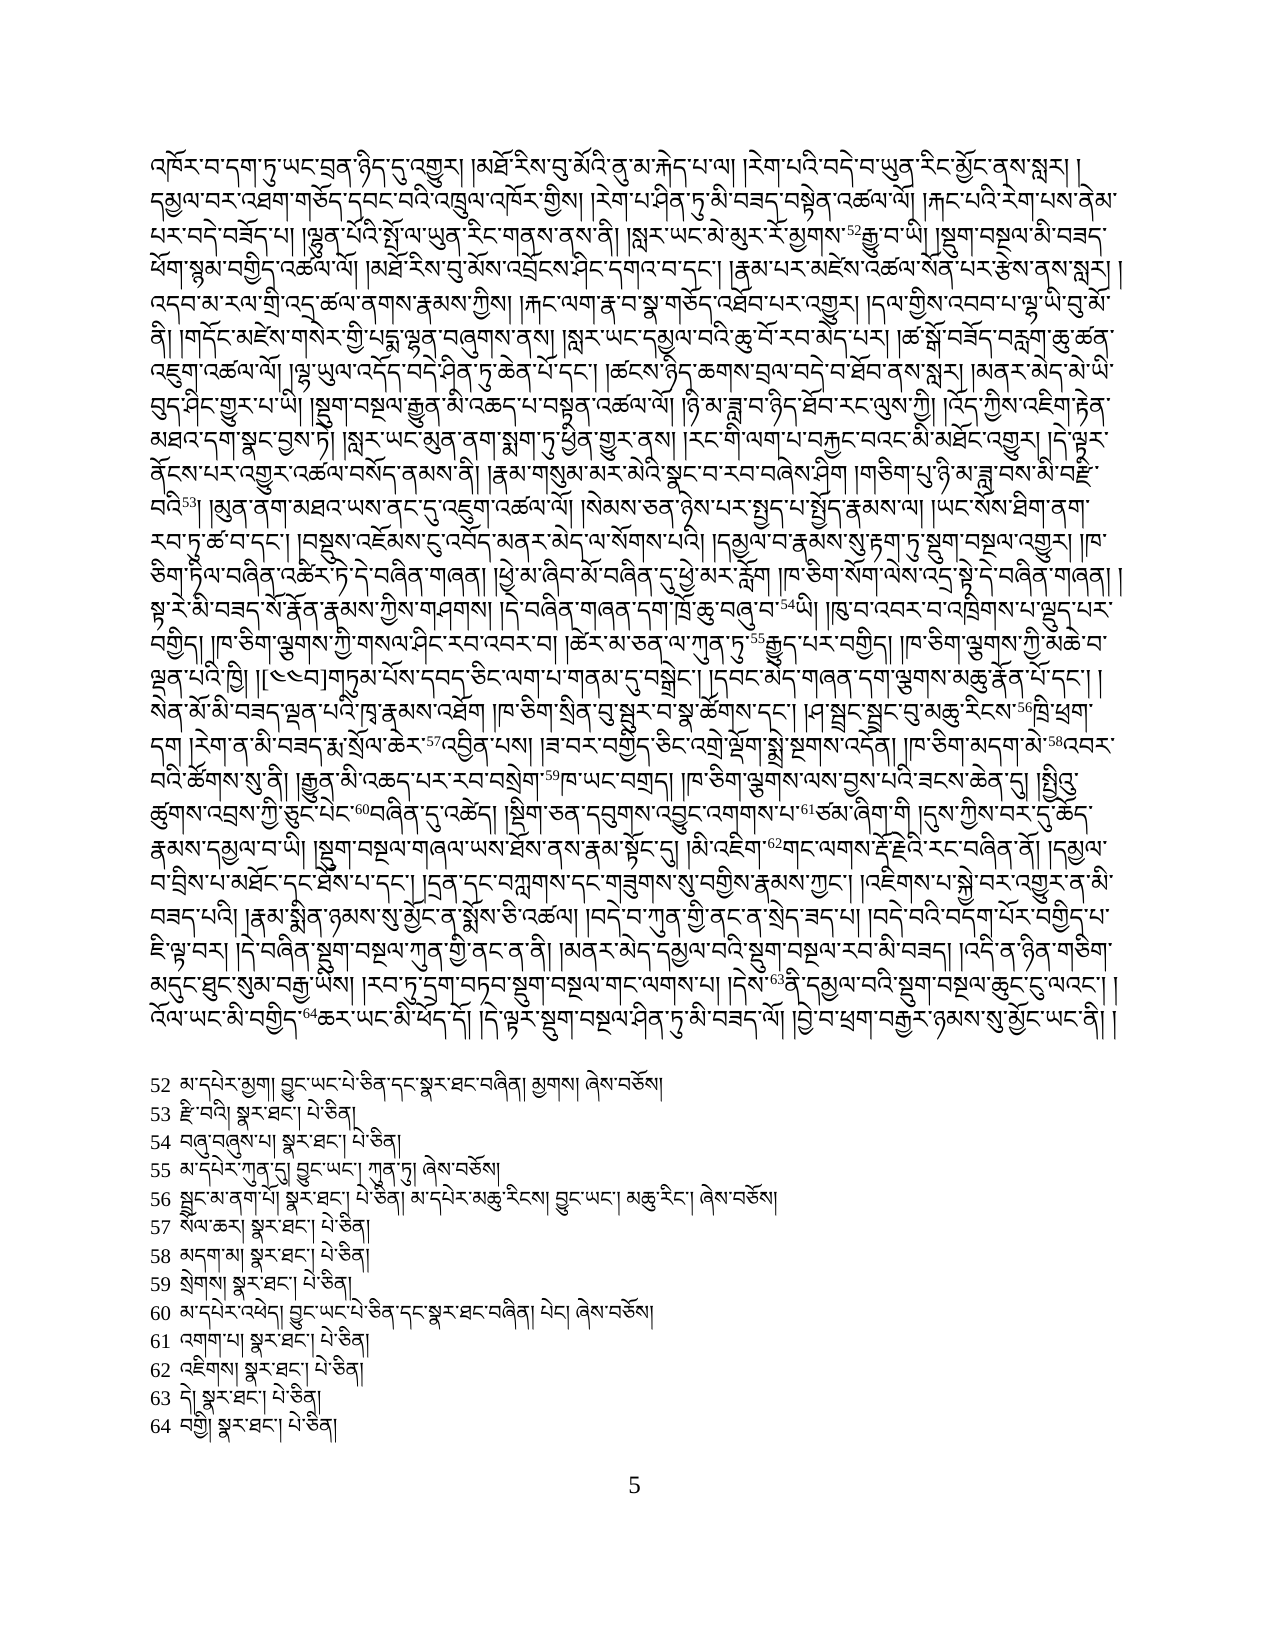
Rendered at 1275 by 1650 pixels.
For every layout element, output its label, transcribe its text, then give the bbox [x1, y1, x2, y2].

text འགག་པ། སྣར་ཐང་། པེ་ཅིན། [150, 1326, 1125, 1355]
text མ་དཔེར་ཀུན་དུ། བྱུང་ཡང་། ཀུན་ཏུ། ཞེས་བཅོས། [150, 1156, 1125, 1184]
text དེ། སྣར་ཐང་། པེ་ཅིན། [150, 1383, 1125, 1412]
text སྦྲང་མ་ནག་པོ། སྣར་ཐང་། པེ་ཅིན། མ་དཔེར་མཆུ་རིངས། བྱུང་ཡང་། མཆུ་རིང་། ཞེས་བཅོས། [150, 1184, 1125, 1212]
text མ་དཔེར་མྱག། བྱུང་ཡང་པེ་ཅིན་དང་སྣར་ཐང་བཞིན། མྱགས། ཞེས་བཅོས། [150, 1070, 1125, 1099]
text སྲེགས། སྣར་ཐང་། པེ་ཅིན། [150, 1269, 1125, 1298]
text འཇིགས། སྣར་ཐང་། པེ་ཅིན། [150, 1355, 1125, 1383]
text མ་དཔེར་འཕེད། བྱུང་ཡང་པེ་ཅིན་དང་སྣར་ཐང་བཞིན། པེང། ཞེས་བཅོས། [150, 1298, 1125, 1326]
text སོལ་ཆར། སྣར་ཐང་། པེ་ཅིན། [150, 1212, 1125, 1241]
text བཞུ་བཞུས་པ། སྣར་ཐང་། པེ་ཅིན། [150, 1127, 1125, 1156]
text [༤༠བ]༄༅༅། །རྒྱ་གར་སྐད་དུ། སུ་ཧྲྀ་ད་ལེ་ཁ། བོད་སྐད་དུ། བཤེས་པའི་སྤྲིང་ཡིག །འཇམ་དཔལ་གཞོན་ནུར་གྱུར་པ་ལ་ཕྱག་འཚལ་ལོ། །ཡོན་ཏན་རང་བཞིན་དགེ་འོས་བདག་གིས་ནི། །བདེ་བར་གཤེགས་པའི་གསུང་བསྙད་ལས་བྱུང་བའི། །བསོད་ནམས་འདུན་སླད་འཕགས་པའི་དབྱངས་འདི་དག །ཅུང་ཟད་ཅིག་བསྡེབས་ཁྱོད་ཀྱིས་གསན་པའི་རིགས། །ཇི་ལྟར་བདེ་གཤེགས་སྐུ་གཟུགས་ཤིང་ལས་ཀྱང་། །བགྱིས་པ་ཅི་འདྲའང་རུང་སྟེ་མཁས་པས་མཆོད། །དེ་བཞིན་བདག་གི་སྙན་ངག་འདི་ངན་ཡང་། །དམ་ཆོས་བརྗོད་ལ་བརྟེན་སླད་སྨད་མི་བགྱི། །ཐུབ་པ་ཆེན་པོའི་བཀའ་ནི་སྨན་དགུ་ཞིག །ཁྱོད་ཀྱི་ཐུགས་སུ་ལྟ་ཡང་ཆུད་མོད་ཀྱི། །རྡོ་ཐལ་ལས་བགྱིས་དགུང་ཟླའི་འོད་ཀྱིས་ནི། །ཆེས་དཀར་ཉིད་དུ་ཅི་སྟེ་མི་བགྱིད་ལགས། །རྒྱལ་བས་སངས་རྒྱས་ཆོས་དང་དགེ་འདུན་དང་། །གཏོང་དང་ཚུལ་ཁྲིམས་ལྷ་རྗེས་དྲན་པ་དྲུག །རབ་ཏུ་བཀའ་སྩལ་དེ་དག་སོ་སོ་ཡི། །[༤༡ན]ཡོན་ཏན་ཚོགས་ཀྱིས་རྗེས་སུ་དྲན་པར་བགྱི། །དགེ་བའི་ལས་ལམ་བཅུ་པོ་ལུས་དང་ནི། །ངག་དང་ཡིད་ཀྱིས་རྟག་ཏུ་བསྟེན་བགྱི་ཞིང་། །ཆང་རྣམས་ལས་ལྡོག་དེ་བཞིན་དགེ་བ་ཡི། །འཚོ་བ་ལ་ཡང་མངོན་པར་དགྱེས་པར་མཛོད། །ལོངས་སྤྱོད་གཡོ་བ་སྙིང་པོ་མེད་མཁྱེན་ནས། །དགེ་སློང་བྲམ་ཟེ་བཀྲེན་དང་བཤེས་རྣམས་ལ། །སྦྱིན་པ་ཚུལ་བཞིན་སྩལ་བགྱི་ཕ་རོལ་ཏུ། །སྦྱིན་ལས་གཞན་པའི་གཉེན་མཆོག་མ་མཆིས་སོ། །ཁྱོད་ཀྱི་ཚུལ་ཁྲིམས་མ་ཉམས་མོད་མི་དམའ། །མ་འདྲེས་མ་སྦགས་པ་དག་བསྟེན་པར་མཛོད། །ཁྲིམས་ནི་རྒྱུ་དང་མི་རྒྱུའི་ས་བཞིན་དུ། །ཡོན་ཏན་ཀུན་གྱི་གཞི་རྟེན་ལགས་པར་གསུངས། །སྦྱིན་དང་ཚུལ་ཁྲིམས་བཟོད་བརྩོན་བསམ་གཏན་དང་། །དེ་བཞིན་ཤེས་རབ་གཞལ་མེད་ཕ་རོལ་ཕྱིན། །འདི་དག་རྒྱས་མཛོད་སྲིད་པའི་རྒྱ་མཚོ་ཡི། །ཕ་རོལ་ཕྱིན་པ་རྒྱལ་བའི་དབང་པོ་མཛོད། །གང་ལ་ཕ་དང་མ་དག་མཆོད་བྱེད་པའི། །རིགས་དེ་ཚངས་བཅས་སློབ་དཔོན་བཅས་པའང་ལགས། །དེ་དག་ལ་མཆོད་གྲགས་པར་འགྱུར་བ་དང་། །སླད་མ་ལ་ཡང་མཐོ་རིས་འགྱུར་བ་ལགས། །འཚེ་དང་ཆོམ་རྐུན་འཁྲིག་པ་བརྫུན་དང་ནི། །ཆང་དང་དུས་མིན་ཟས་ལ་ཆགས་པ་དང་། །མལ་སྟན་མཐོ་ལ་དགའ་དང་གླུ་དག་དང་། །གར་དང་ཕྲེང་བའི་ཁྱད་པར་རྣམས་སྤོང་ཞིང་། །དགྲ་བཅོམ་ཚུལ་ཁྲིམས་རྗེས་སུ་བྱེད་པ་ཡི། །ཡན་ལག་བརྒྱད་པོ་འདི་དག་དང་ལྡན་ན། །གསོ་སྦྱོང་འདོད་སྤྱོད་ལྷ་ལུས་ཡིད་འོང་བ། །སྐྱེས་པ་བུད་མེད་དག་ལ་སྩོལ་བར་བགྱིད། །སེར་སྣ་གཡོ་སྒྱུ་ཆགས་དང་སྙོམ་ལས་དང་། །མངོན་པའི་ང་རྒྱལ་འདོད་ཆགས་ཞེ་སྡང་དང་། །རིགས་དང་གཟུགས་དང་ཐོས་པ་ལང་ཚོ་དང་། །དབང་ཐང་ཆེ་བས་རྒྱགས་པ་དགྲ་བཞིན་གཟིགས། །བག་ཡོད་བདུད་རྩིའི་གནས་ཏེ་བག་མེད་པ། །འཆི་བའི་གནས་སུ་ཐུབ་པས་བཀའ་སྩལ་ཏོ། །དེ་བས་ཁྱོད་ཀྱི་དགེ་ཆོས་སྤེལ་སླད་དུ། །གུས་པས་རྟག་ཏུ་བག་དང་བཅས་པར་མཛོད། །གང་ཞིག་སྔོན་ཆད་བག་མེད་གྱུར་པ་ལ། །ཕྱི་ནས་བག་དང་ལྡན་པར་གྱུར་ཏེ་ཡང་། །ཟླ་བ་སྤྲིན་བྲལ་ལྟ་བུར་རྣམ་མཛེས་ཏེ། །དགའ་བོ་སོར་ཕྲེང་མཐོང་ལྡན་བདེ་བྱེད་བཞིན། །[༤༡བ]འདི་ལྟར་བཟོད་མཚུངས་དཀའ་ཐུབ་མ་མཆིས་པས། །ཁྱོད་ཀྱིས་ཁྲོ་བའི་གོ་སྐབས་དབྱེ་མི་བགྱི། །ཁྲོ་བ་སྤངས་པས་ཕྱིར་མི་ལྡོག་པ་ཉིད། །འཐོབ་པར་འགྱུར་བར་སངས་རྒྱས་ཞལ་གྱིས་བཞེས། །བདག་ནི་འདིས་སྤྱོས་འདིས་གཏག་ཕམ་པར་བྱས། །འདི་ཡིས་བདག་གི་ནོར་ཕྲོགས་གྱུར་ཏོ་ཞེས། །འཁོན་དུ་འཛིན་པས་འཁྲུག་ལོང་རྣམ་བསྐྱེད་དེ། །འཁོན་འཛིན་རྣམ་སྤངས་བདེ་བར་གཉིད་ཀྱིས་ལོག །སེམས་ཅན་ཆུ་དང་ས་དང་རྡོ་བ་ལ། །རི་མོ་བྲིས་པ་དེ་འདྲར་རིག་པར་བགྱི། །དེའི་ནང་ཉོན་མོངས་ཅན་ལ་དང་པོ་ནི། །མཆོག་སྟེ་ཆོས་འདོད་རྣམས་ལ་ཐ་མ་ལགས། །རྒྱལ་བས་སྙིང་ལ་འབབ་དང་བདེན་པ་དང་། །ལོག་པར་སྨྲ་ལྡན་སྐྱེས་བུ་རྣམས་ཀྱི་ནི། །སྦྲང་རྩི་མེ་ཏོག་མི་གཙང་ལྟ་བུའི་ཚིག །རྣམ་གསུམ་བཀའ་སྩལ་དེ་ལས་ཐ་མ་སྤང་། །སྣང་ནས་སྣང་བའི་མཐར་ཐུག་མུན་པ་ནས། །མུན་པའི་མཐར་ཐུག་སྣང་ནས་མུན་མཐར་ཐུག །མུན་ནས་སྣང་བའི་མཐར་ཐུག་གང་ཟག་ནི། །གཞི་སྟེ་དེ་དག་རྣམས་ཀྱི་དང་པོར་མཛོད། །མི་ནི་ཨ་མྲའི་འབྲས་བཞིན་མ་སྨིན་ལ། །སྨིན་པ་དང་འདྲ་སྨིན་ལ་མ་སྨིན་འདྲ། །མ་སྨིན་མ་སྨིན་པར་སྣང་སྨིན་ལ་ནི། །སྨིན་པར་སྣང་ཞེས་བགྱི་བ་འདྲར་རྟོགས་མཛོད། །གཞན་གྱི་ཆུང་མ་མི་ལྟ་མཐོང་ན་ཡང་། །ན་ཚོད་མཐུན་པར་མ་དང་བུ་མོ་དང་། །སྲིང་མོའི་འདུ་ཤེས་བསྐྱེད་བགྱི་ཆགས་གྱུར་ན། །མི་གཙང་ཉིད་དུ་ཡང་དག་བསམ་པར་བགྱི། །གཡོ་བའི་སེམས་ནི་ཐོས་མཚུངས་བུ་ལྟ་བུར། །གཏེར་བཞིན་སྲོག་དང་འདྲ་བར་བསྲུང་བགྱི་སྟེ། །གདུག་པ་དུག་དང་མཚོན་དང་དགྲ་བོ་དང་། །མེ་བཞིན་འདོད་པའི་བདེ་ལ་ཡིད་འབྱུང་མཛོད། །འདོད་པ་རྣམས་ནི་ཕུང་ཁྲོལ་བསྐྱེད་པ་སྟེ། །རྒྱལ་བའི་དབང་པོས་ཀིམྤའི་འབྲས་འདྲར་གསུངས། །དེ་དག་སྤང་བགྱི་དེ་ཡི་ལྕགས་སྒྲོག་གིས། །འཁོར་བའི་བཙོན་རར་འཇིག་རྟེན་འདི་དག་བཅིངས། །གང་དག་དབང་པོ་དྲུག་ཡུལ་རྣམས་ལ་ནི། །རྟག་ཏུ་མི་བརྟེན་གཡོ་དང་གང་དག་ཅིག །གཡུལ་ངོར་དགྲ་ཚོགས་ལས་རྒྱལ་དེ་དག་ལས། །མཁས་རྣམས་དང་པོ་དཔའ་རབ་ལགས་པར་འཚལ། །བུད་མེད་གཞོན་ནུའི་ལུས་ནི་ལོགས་ཤིག་ཏུ། །དྲི་ང་བ་དང་སྒོ་དགུ་དོད་པ་དང་། །མི་གཙང་ཀུན་སྣོད་འདྲ་བ་དགང་དཀའ་དང་། །པགས་པས་གཡོགས་དང་རྒྱན་ཡང་[༤༢ན]ལོགས་ཤིག་གཟིགས། །ཇི་ལྟར་མཛེ་ཅན་སྲིན་བུས་ཉེན་པ་ནི། །བདེ་བའི་དོན་དུ་མེ་ལ་ཀུན་བསྟེན་ཀྱང་། །ཞི་བར་མི་འགྱུར་དེ་དང་འདྲ་བར་ནི། །འདོད་པ་རྣམས་ལ་ཆགས་པའང་མཁྱེན་པར་མཛོད། །དོན་དམ་གཟིགས་པར་བགྱི་སླད་དངོས་རྣམས་ལ། །ཚུལ་བཞིན་ཡིད་ལ་བགྱིད་པ་དེ་གོམས་མཛོད། །དེ་དང་འདྲ་བར་ཡོན་ཏན་ལྡན་པ་ཡི། །ཆོས་གཞན་འགའ་ཡང་མཆིས་པ་མ་ལགས་སོ། །སྐྱེས་བུ་རིགས་གཟུགས་ཐོས་དང་ལྡན་རྣམས་ཀྱང་། །ཤེས་རབ་ཚུལ་ཁྲིམས་བྲལ་བ་བཀུར་མ་ལགས། །དེ་ལྟས་གང་ལ་ཡོན་ཏན་འདི་གཉིས་ལྡན། །དེ་ནི་ཡོན་ཏན་གཞན་དང་བྲལ་ཡང་མཆོད། །འཇིག་རྟེན་མཁྱེན་པ་རྙེད་དང་མ་རྙེད་དང་། །བདེ་དང་མི་བདེ་སྙན་དང་མི་སྙན་དང་། །བསྟོད་སྨད་ཅེས་བགྱི་འཇིག་རྟེན་ཆོས་བརྒྱད་པོ། །བདག་གི་ཡིད་ཡུལ་མིན་པར་མགོ་སྙོམས་མཛོད། །ཁྱོད་ཀྱིས་བྲམ་ཟེ་དགེ་སློང་ལྷ་དང་ནི། །མགྲོན་དང་ཡབ་ཡུམ་དག་དང་བཙུན་མོ་དང་། །འཁོར་གྱི་སླད་དུའང་སྡིག་པ་མི་བགྱི་སྟེ། །དམྱལ་བའི་རྣམ་སྨིན་སྐལ་ནོད་འགའ་མ་མཆིས། །སྡིག་པའི་ལས་རྣམས་སྤྱད་པ་འགའ་ཡང་ནི། །དེ་ཡི་མོད་ལ་མཚོན་བཞིན་མི་གཅོད་ཀྱང་། །འཆི་བའི་དུས་ལ་བབ་ན་སྡིག་པ་ཡི། །ལས་ཀྱི་འབྲས་བུ་གང་ལགས་མངོན་པར་འགྱུར། །དད་དང་ཚུལ་ཁྲིམས་ཐོས་དང་གཏོང་བ་དང་། །དྲི་མེད་ངོ་ཚ་ཤེས་དང་ཁྲེལ་ཡོད་དང་། །ཤེས་རབ་ནོར་བདུན་ལགས་པར་ཐུབ་པས་གསུངས། །ནོར་གཞན་ཕལ་པ་དོན་མ་མཆིས་རྟོགས་མཛོད། །རྒྱན་པོ་འགྱེད་དང་འདུས་ལ་ལྟ་བ་དང་། །ལེ་ལོ་སྡིག་པའི་གྲོགས་ལ་བརྟེན་པ་དང་། །ཆང་དང་མཚན་མོ་རྒྱུ་བ་ངན་སོང་བ། །གྲགས་པ་ཉམས་པར་འགྱུར་བ་དེ་དྲུག་སྤང་། །ནོར་རྣམས་ཀུན་གྱི་ནང་ན་ཆོག་ཤེས་པ། །རབ་མཆོག་ལགས་པར་ལྷ་མིའི་སྟོན་པས་གསུངས། །ཀུན་ཏུ་ཆོག་ཤེས་མཛོད་ཅིག་ཆོག་མཁྱེན་ན། །ནོར་མི་བདོག་ཀྱང་ཡང་དག་འབྱོར་པ་ལགས། །དེས་པ་བདོག་མང་ཇི་ལྟར་སྡུག་བསྔལ་བ། །འདོད་པ་ཆུང་རྣམས་དེ་ལྟ་མ་ལགས་ཏེ། །ཀླུ་མཆོག་རྣམས་ལ་མགོ་བོ་ཇི་སྙེད་པ། །དེ་ལས་བྱུང་བའི་སྡུག་བསྔལ་དེ་སྙེད་དོ། །རང་བཞིན་དགྲར་འབྲེལ་གཤེད་མ་ལྟ་བུ་དང་། །ཁྱིམ་ཐབ་བརྙས་[༤༢བ]བགྱིད་རྗེ་མོ་ལྟ་བུ་དང་། །ཆུང་ངུའང་རྐུ་བ་ཆོམ་རྐུན་ལྟ་བུ་ཡི། །ཆུང་མ་གསུམ་པོ་དེ་དག་རྣམ་པར་སྤང་། །སྲིང་མོ་ལྟ་བུར་རྗེས་མཐུན་གང་ཡིན་དང་། །མཛའ་མོ་བཞིན་དུ་སྙིང་ལ་འབབ་པ་དང་། །མ་བཞིན་ཕན་པར་འདོད་དང་བྲན་མོ་བཞིན། །དབང་གྱུར་གང་ཡིན་རིགས་ཀྱི་ལྷ་བཞིན་བཀུར། །ཁ་ཟས་སྨན་དང་འདྲ་བར་རིགས་པ་ཡིས། །འདོད་ཆགས་ཞེ་སྡང་མེད་པར་བསྟེན་བགྱི་སྟེ། །རྒྱགས་ཕྱིར་མ་ལགས་བསྙེམས་པའི་ཕྱིར་མ་ལགས། །འཚག་ཕྱིར་མ་ལགས་ལུས་གནས་འབའ་ཞིག་ཕྱིར། །རིག་པའི་བདག་ཉིད་ཉིན་པར་མཐའ་དག་དང་། །མཚན་མོ་ཐུན་གྱི་སྟོད་སྨད་བཟླས་ནས་ནི། །མནལ་ཚེའང་འབྲས་བུ་མེད་པར་མི་འགྱུར་བར། །དྲན་དང་ལྡན་པར་དེ་དག་བར་དུ་མནོལ། །བྱམས་དང་སྙིང་རྗེ་དག་དང་དགའ་བ་དང་། །བཏང་སྙོམས་རྟག་ཏུ་ཡང་དག་བསྒོམ་མཛོད་ཅིག །གོང་མ་བརྙེས་པར་མ་གྱུར་དེ་ལྟ་ནའང་། །ཚངས་པའི་འཇིག་རྟེན་བདེ་བ་ཐོབ་པར་འགྱུར། །འདོད་སྤྱོད་དགའ་དང་བདེ་དང་སྡུག་བསྔལ་དག །རྣམ་པར་སྤངས་པའི་བསམ་གཏན་བཞི་པོ་ཡིས། །ཚངས་དང་འོད་གསལ་དག་དང་དགེ་རྒྱས་དང་། །འབྲས་བུ་ཆེ་ལྷ་རྣམས་དང་སྐལ་མཉམ་ཐོབ། །རྟག་དང་མངོན་པར་ཞེན་དང་གཉེན་པོ་མེད། །ཡོན་ཏན་གཙོ་ལྡན་བཞི་ལས་བྱུང་བའི་ལས། །དགེ་དང་མི་དགེ་རྣམ་ལྔ་ཆེན་པོ་སྟེ། །དེ་བས་དགེ་བ་སྤྱོད་ལ་བརྩོན་པར་བགྱི། །ལན་ཚྭ་སྲང་འགས་ཆུ་ནི་ཉུང་ངུ་ཞིག །རོ་བསྐྱུར་བགྱིད་ཀྱི་གངྒཱའི་ཀླུང་མིན་ལྟར། །དེ་བཞིན་སྡིག་པའི་ལས་ནི་ཆུང་ངུ་ཡང་། །དགེ་བའི་རྩ་བ་ཡང་ལ་མཁྱེན་པར་བགྱི། །རྒོད་དང་འགྱོད་དང་གནོད་སེམས་རྨུགས་པ་དང་། །གཉིད་དང་འདོད་ལ་འདུན་དང་ཐེ་ཚོམ་སྟེ། །སྒྲིབ་པ་ལྔ་པོ་འདི་དག་དགེ་བའི་ནོར། །འཕྲོག་པའི་ཆོམ་རྐུན་ལགས་པར་མཁྱེན་པར་མཛོད། །དད་དང་བརྩོན་འགྲུས་དག་དང་དྲན་པ་དང་། །ཏིང་འཛིན་ཤེས་རབ་ཆོས་མཆོག་ལྔ་ཉིད་དེ། །འདི་ལ་མངོན་བརྩོན་མཛོད་ཅིག་འདི་དག་ནི། །སྟོབས་དབང་ཞེས་བགྱི་རྩེ་མོར་གྱུར་པའང་ལགས། །ན་རྒ་འཆི་སྡུག་བྲལ་དང་དེ་བཞིན་དུ། །ལས་ནི་བདག་གིར་བྱས་ལས་མ་འདས་ཞེས། །དེ་ལྟར་ཡང་དང་ཡང་དུ་སེམས་པ་ནི། །དེ་ཡི་གཉེན་པོའི་སྒོ་ནས་རྒྱགས་མི་འགྱུར། །[༤༣ན]གལ་ཏེ་མཐོ་རིས་ཐར་པ་མངོན་བཞེད་ན། །ཡང་དག་ལྟ་ལ་གོམས་པ་ཉིད་དུ་མཛོད། །གང་ཟག་ལོག་པར་ལྟ་བས་ལེགས་སྤྱད་ཀྱང་། །ཐམས་ཅད་རྣམ་པར་སྨིན་པ་མི་བཟད་ལྡན། །མི་ནི་ཡང་དག་ཉིད་དུ་མི་བདེ་ཞིང་། །མི་རྟག་བདག་མེད་མི་གཙང་རིག་པར་བགྱི། །དྲན་པ་ཉེ་བར་མ་བཞག་རྣམས་ཀྱིས་ནི། །ཕྱིན་ཅི་ལོག་བཞིར་ལྟ་བ་ཕུང་ཁྲོལ་བ། །གཟུགས་ནི་བདག་མ་ཡིན་ཞེས་གསུངས་ཏེ་བདག །གཟུགས་དང་མི་ལྡན་གཟུགས་ལ་བདག་གནས་མིན། །བདག་ལ་གཟུགས་མི་གནས་ཏེ་དེ་བཞིན་དུ། །ཕུང་པོ་ལྷག་མ་བཞི་ཡང་སྟོང་རྟོགས་བགྱི། །ཕུང་པོ་འདོད་རྒྱལ་ལས་མིན་དུས་ལས་མིན། །རང་བཞིན་ལས་མིན་ངོ་བོ་ཉིད་ལས་མིན། །དབང་ཕྱུག་ལས་མིན་རྒྱུ་མེད་ཅན་མིན་ཏེ། །མི་ཤེས་ལས་དང་སྲེད་ལས་བྱུང་རིག་མཛོད། །ཚུལ་ཁྲིམས་བརྟུལ་ཞུགས་མཆོག་འཛིན་རང་ལུས་ལ། །ཕྱིན་ཅི་ལོག་པར་ལྟ་དང་ཐེ་ཚོམ་སྟེ། །ཀུན་ཏུ་སྦྱོར་བ་འདི་གསུམ་ཐར་པ་ཡི། །གྲོང་ཁྱེར་སྒོ་འགེགས་ལགས་པར་མཁྱེན་པར་གྱིས། །ཐར་པ་བདག་ལ་རག་ལས་འདི་ལ་ནི། །གཞན་གྱིས་གྲོགས་བགྱིར་ཅི་ཡང་མ་མཆིས་པས། །ཐོས་དང་ཚུལ་ཁྲིམས་བསམ་གཏན་ལྡན་པ་ཡིས། །བདེན་པ་རྣམ་པ་བཞི་ལ་འབད་པར་མཛོད། །ལྷག་པའི་ཚུལ་ཁྲིམས་ལྷག་པའི་ཤེས་རབ་དང་། །ལྷག་པའི་སེམས་ལ་རྟག་ཏུ་བསླབ་པར་བགྱི། །བསླབ་པ་བརྒྱ་རྩ་ལྔ་བཅུ་ལྷག་ཅིག་ནི། །གསུམ་པོ་འདི་ནང་ཡང་དག་འདུ་བར་འགྱུར། །དབང་ཕྱུག་ལུས་རྟོག་དྲན་པ་བདེ་གཤེགས་ཀྱིས། །བགྲོད་པ་གཅིག་པའི་ལམ་དུ་ཉེ་བར་བསྟན། །དེ་ནི་བསྒྲིམས་ནས་མངོན་པར་བསྲུང་བགྱི་སྟེ། །དྲན་པ་ཉམས་པས་ཆོས་ཀུན་འཇིག་པར་འགྱུར། །ཚེ་ནི་གནོད་མང་རླུང་གིས་བཏབ་པ་ཡི། །ཆུ་ཡི་ཆུ་བུར་བས་ཀྱང་མི་རྟག་ན། །དབུགས་རྔུབ་དབུགས་འབྱུང་གཉིད་ཀྱིས་ལོག་པ་ལས། །སད་ཁོམ་གང་ལགས་དེ་ནི་ངོ་མཚར་ཆེ། །ལུས་མཐའ་ཐལ་བ་མཐར་སྐམ་མཐར་འདྲུལ་ཞིང་། །ཐ་མར་མི་གཙང་སྙིང་པོ་མ་མཆིས་པ། །རྣམ་པར་འཇིག་དེངས་མྱགས་པར་འགྱུར་བ་སྟེ། །སོ་སོར་འགྱེས་ཆོས་ཅན་དུ་མཁྱེན་པར་མཛོད། །ས་དང་ལྷུན་པོ་རྒྱ་མཚོ་ཉི་མ་བདུན། །འབར་བས་བསྲེགས་པའི་ལུས་ཅན་འདི་དག་ཀྱང་། །ཐལ་བ་ཡང་ནི་ལུས་པར་མི་འགྱུར་ན། །ཤིན་ཏུ་ཉམ་ཆུང་མི་ལྟ་[༤༣བ]སྨོས་ཅི་འཚལ། །དེ་ལྟར་འདི་ཀུན་མི་རྟག་བདག་མེད་དེ། །སྐྱབས་མེད་མགོན་མེད་གནས་མེད་དེ་སླད་དུ། །འཁོར་བ་ཆུ་ཤིང་སྙིང་པོ་མེད་པ་ལས། །མི་མཆོག་ཁྱོད་ཀྱི་ཐུགས་ནི་དབྱུང་བར་མཛོད། །རྒྱ་མཚོ་གཅིག་གནས་གཉའ་ཤིང་བུ་ག་དང་། །རུས་སྦལ་ཕྲད་པ་བས་ཀྱང་དུད་འགྲོ་ལས། །མི་ཉིད་ཆེས་ཐོབ་དཀའ་བས་མི་དབང་གིས། །དམ་ཆོས་སྤྱོད་པས་དེ་འབྲས་མཆིས་པར་མཛོད། །གང་ཞིག་གསེར་སྣོད་རིན་ཆེན་སྤྲས་པ་ཡིས། །ངན་སྐྱུགས་འཕྱགས་པར་བགྱིད་པ་དེ་བས་ནི། །གང་ཞིག་མི་རུ་སྐྱེས་ནས་སྡིག་པ་དག །བགྱིད་པ་དེ་ནི་ཆེས་རབ་བླུན་པ་ལགས། །མཐུན་པར་གྱུར་པའི་ཡུལ་དུ་གནས་པ་དང་། །སྐྱེས་བུ་དམ་པ་ལ་ནི་བརྟེན་པ་དང་། །བདག་ཉིད་ལེགས་སྨོན་སྔོན་ཡང་བསོད་ནམས་བགྱིས། །འཁོར་ལོ་ཆེན་པོ་བཞི་ནི་ཁྱོད་ལ་མངའ། །དགེ་བའི་བཤེས་གཉེན་བསྟེན་པ་ཚངས་པར་སྤྱོད། །ཡོངས་སུ་རྫོགས་པ་ཐུབ་པས་གསུངས་དེའི་ཕྱིར། །སྐྱེས་བུ་དམ་པ་བསྟེན་བགྱི་རྒྱལ་བ་ལ། །བརྟེན་ནས་རབ་ཏུ་མང་པོས་ཞི་བ་ཐོབ། །ལོག་པར་ལྟ་བ་འཛིན་དང་དུད་འགྲོ་དང་། །ཡི་དྭགས་ཉིད་དང་དམྱལ་བར་སྐྱེ་བ་དང་། །རྒྱལ་བའི་བཀའ་མེད་པ་དང་མཐའ་འཁོབ་ཏུ། །ཀླ་ཀློར་སྐྱེ་དང་གླེན་ཞིང་ལྐུགས་པ་ཉིད། །ཚེ་རིང་ལྷ་ཉིད་གང་ཡང་རུང་བར་ནི། །སྐྱེ་བ་ཞེས་བགྱི་མི་ཁོམ་སྐྱོན་བརྒྱད་པོ། །དེ་དག་དང་བྲལ་ཁོམ་པ་རྙེད་ནས་ནི། །སྐྱེ་བ་བཟློག་པའི་སླད་དུ་འབད་པར་མཛོད། །དེས་པ་འདོད་པས་ཕོངས་དང་འཆི་བ་དང་། །ན་དང་རྒ་སོགས་སྡུག་བསྔལ་དུ་མ་ཡི། །འབྱུང་གནས་འཁོར་བ་ལ་ནི་སྐྱོ་མཛད་ཅིང་། །འདི་ཡི་ཉེས་པའི་ཤས་ཀྱང་གསན་པར་མཛོད། །ཕ་ནི་བུ་ཉིད་མ་ནི་ཆུང་མ་ཉིད། །སྐྱེ་བོ་དགྲར་གྱུར་པ་དག་བཤེས་ཉིད་དང་། །བཟློག་པ་ཉིད་དུ་མཆི་བས་དེ་སླད་དུ། །འཁོར་བ་དག་ན་ངེས་པ་འགའ་མ་མཆིས། །རེ་རེས་རྒྱ་མཚོ་བཞི་བས་ལྷག་པ་ཡི། །འོ་མ་འཐུངས་ཏེ་ད་དུང་སོ་སོ་ཡི། །སྐྱེ་བོའི་རྗེས་སུ་འབྲང་བའི་འཁོར་བ་པས། །དེ་བས་ཆོས་མང་ཉིད་ཅིག་བཏུང་འཚལ་ལོ། །རེ་རེའི་བདག་ཉིད་རུས་པའི་ཕུང་པོ་ནི། །ལྷུན་པོ་མཉམ་པ་སྙེད་ཅིག་འདས་གྱུར་ཏེ། །མ་ཡི་ཐུག་མཐའ་རྒྱ་ཤུག་ཚི་གུ་ཙམ། །རི་ལུར་བགྲངས་ཀྱང་ས་ཡིས་ལང་མི་འགྱུར། །བརྒྱ་བྱིན་འཇིག་རྟེན་མཆོད་འོས་གྱུར་ནས་ནི། །ལས་ཀྱི་དབང་གིས་ཕྱིར་ཡང་[༤༤ན]ས་སྟེང་ལྷུང་། །འཁོར་ལོས་སྒྱུར་བ་ཉིད་དུ་གྱུར་ནས་ཀྱང་། །འཁོར་བ་དག་ཏུ་ཡང་བྲན་ཉིད་དུ་འགྱུར། །མཐོ་རིས་བུ་མོའི་ནུ་མ་རྐེད་པ་ལ། །རེག་པའི་བདེ་བ་ཡུན་རིང་མྱོང་ནས་སླར། །དམྱལ་བར་འཐག་གཅོད་དབང་བའི་འཁྲུལ་འཁོར་གྱིས། །རེག་པ་ཤིན་ཏུ་མི་བཟད་བསྟེན་འཚལ་ལོ། །རྐང་པའི་རེག་པས་ནེམ་པར་བདེ་བཟོད་པ། །ལྷུན་པོའི་སྤོ་ལ་ཡུན་རིང་གནས་ནས་ནི། །སླར་ཡང་མེ་མུར་རོ་མྱགས་རྒྱུ་བ་ཡི། །སྡུག་བསྔལ་མི་བཟད་ཕོག་སྙམ་བགྱིད་འཚལ་ལོ། །མཐོ་རིས་བུ་མོས་འབྲོངས་ཤིང་དགའ་བ་དང་། །རྣམ་པར་མཛེས་འཚལ་སོན་པར་རྩེས་ནས་སླར། །འདབ་མ་རལ་གྲི་འདྲ་ཚལ་ནགས་རྣམས་ཀྱིས། །རྐང་ལག་རྣ་བ་སྣ་གཅོད་འཐོབ་པར་འགྱུར། །དལ་གྱིས་འབབ་པ་ལྷ་ཡི་བུ་མོ་ནི། །གདོང་མཛེས་གསེར་གྱི་པདྨ་ལྷན་བཞུགས་ནས། །སླར་ཡང་དམྱལ་བའི་ཆུ་བོ་རབ་མེད་པར། །ཚ་སྒོ་བཟོད་བརླག་ཆུ་ཚན་འཇུག་འཚལ་ལོ། །ལྷ་ཡུལ་འདོད་བདེ་ཤིན་ཏུ་ཆེན་པོ་དང་། །ཚངས་ཉིད་ཆགས་བྲལ་བདེ་བ་ཐོབ་ནས་སླར། །མནར་མེད་མེ་ཡི་བུད་ཤིང་གྱུར་པ་ཡི། །སྡུག་བསྔལ་རྒྱུན་མི་འཆད་པ་བསྟན་འཚལ་ལོ། །ཉི་མ་ཟླ་བ་ཉིད་ཐོབ་རང་ལུས་ཀྱི། །འོད་ཀྱིས་འཇིག་རྟེན་མཐའ་དག་སྣང་བྱས་ཏེ། །སླར་ཡང་མུན་ནག་སྨག་ཏུ་ཕྱིན་གྱུར་ནས། །རང་གི་ལག་པ་བརྐྱང་བའང་མི་མཐོང་འགྱུར། །དེ་ལྟར་ནོངས་པར་འགྱུར་འཚལ་བསོད་ནམས་ནི། །རྣམ་གསུམ་མར་མེའི་སྣང་བ་རབ་བཞེས་ཤིག །གཅིག་པུ་ཉི་མ་ཟླ་བས་མི་བརྫི་བའི། །མུན་ནག་མཐའ་ཡས་ནང་དུ་འཇུག་འཚལ་ལོ། །སེམས་ཅན་ཉེས་པར་སྤྱད་པ་སྤྱོད་རྣམས་ལ། །ཡང་སོས་ཐིག་ནག་རབ་ཏུ་ཚ་བ་དང་། །བསྡུས་འཇོམས་ངུ་འབོད་མནར་མེད་ལ་སོགས་པའི། །དམྱལ་བ་རྣམས་སུ་རྟག་ཏུ་སྡུག་བསྔལ་འགྱུར། །ཁ་ཅིག་ཏིལ་བཞིན་འཚིར་ཏེ་དེ་བཞིན་གཞན། །ཕྱེ་མ་ཞིབ་མོ་བཞིན་དུ་ཕྱེ་མར་རློག །ཁ་ཅིག་སོག་ལེས་འདྲ་སྟེ་དེ་བཞིན་གཞན། །སྟ་རེ་མི་བཟད་སོ་རྣོན་རྣམས་ཀྱིས་གཤགས། །དེ་བཞིན་གཞན་དག་ཁྲོ་ཆུ་བཞུ་བ་ཡི། །ཁུ་བ་འབར་བ་འཁྲིགས་པ་ལྡུད་པར་བགྱིད། །ཁ་ཅིག་ལྕགས་ཀྱི་གསལ་ཤིང་རབ་འབར་བ། །ཚེར་མ་ཅན་ལ་ཀུན་ཏུ་རྒྱུད་པར་བགྱིད། །ཁ་ཅིག་ལྕགས་ཀྱི་མཆེ་བ་ལྡན་པའི་ཁྱི། །[༤༤བ]གཏུམ་པོས་དབད་ཅིང་ལག་པ་གནམ་དུ་བསྒྲེང་། །དབང་མེད་གཞན་དག་ལྕགས་མཆུ་རྣོན་པོ་དང་། །སེན་མོ་མི་བཟད་ལྡན་པའི་ཁྭ་རྣམས་འཐོག །ཁ་ཅིག་སྲིན་བུ་སྦུར་བ་སྣ་ཚོགས་དང་། །ཤ་སྦྲང་སྦྲང་བུ་མཆུ་རིངས་ཁྲི་ཕྲག་དག །རེག་ན་མི་བཟད་རྨ་སྲོལ་ཆེར་འབྱིན་པས། །ཟ་བར་བགྱིད་ཅིང་འགྲེ་ལྡོག་སྨྲེ་སྔགས་འདོན། །ཁ་ཅིག་མདག་མེ་འབར་བའི་ཚོགས་སུ་ནི། །རྒྱུན་མི་འཆད་པར་རབ་བསྲེག་ཁ་ཡང་བགྲད། །ཁ་ཅིག་ལྕགས་ལས་བྱས་པའི་ཟངས་ཆེན་དུ། །སྤྱིའུ་ཚུགས་འབྲས་ཀྱི་ཅུང་པེང་བཞིན་དུ་འཚེད། །སྡིག་ཅན་དབུགས་འབྱུང་འགགས་པ་ཙམ་ཞིག་གི །དུས་ཀྱིས་བར་དུ་ཆོད་རྣམས་དམྱལ་བ་ཡི། །སྡུག་བསྔལ་གཞལ་ཡས་ཐོས་ནས་རྣམ་སྟོང་དུ། །མི་འཇིག་གང་ལགས་རྡོ་རྗེའི་རང་བཞིན་ནོ། །དམྱལ་བ་བྲིས་པ་མཐོང་དང་ཐོས་པ་དང་། །དྲན་དང་བཀླགས་དང་གཟུགས་སུ་བགྱིས་རྣམས་ཀྱང་། །འཇིགས་པ་སྐྱེ་བར་འགྱུར་ན་མི་བཟད་པའི། །རྣམ་སྨིན་ཉམས་སུ་མྱོང་ན་སྨོས་ཅི་འཚལ། །བདེ་བ་ཀུན་གྱི་ནང་ན་སྲེད་ཟད་པ། །བདེ་བའི་བདག་པོར་བགྱིད་པ་ཇི་ལྟ་བར། །དེ་བཞིན་སྡུག་བསྔལ་ཀུན་གྱི་ནང་ན་ནི། །མནར་མེད་དམྱལ་བའི་སྡུག་བསྔལ་རབ་མི་བཟད། །འདི་ན་ཉིན་གཅིག་མདུང་ཐུང་སུམ་བརྒྱ་ཡིས། །རབ་ཏུ་དྲག་བཏབ་སྡུག་བསྔལ་གང་ལགས་པ། །དེས་ནི་དམྱལ་བའི་སྡུག་བསྔལ་ཆུང་ངུ་ལའང་། །འོལ་ཡང་མི་བགྱིད་ཆར་ཡང་མི་ཕོད་དོ། །དེ་ལྟར་སྡུག་བསྔལ་ཤིན་ཏུ་མི་བཟད་ལོ། །བྱེ་བ་ཕྲག་བརྒྱར་ཉམས་སུ་མྱོང་ཡང་ནི། །ཇི་སྲིད་མི་དགེ་དེ་ཟད་མ་གྱུར་པ། །དེ་སྲིད་སྲོག་དང་འབྲལ་བར་མི་འགྱུར་རོ། །མི་དགེའི་འབྲས་འདི་རྣམས་ཀྱི་ས་བོན་ནི། །ལུས་ངག་ཡིད་ཀྱི་ཉེས་སྤྱད་ཁྱོད་ཀྱིས་ནི། །ཅི་ནས་དེ་རྡུལ་ཙམ་ཡང་མ་མཆིས་པ། །དེ་ལྟར་ཉིད་ཀྱི་རྩལ་གྱིས་འབད་པར་མཛོད། །དུད་འགྲོའི་སྐྱེ་གནས་ན་ཡང་གསོད་པ་དང་། །བཅིངས་དང་བརྡེག་སོགས་སྡུག་བསྔལ་སྣ་ཚོགས་པ། །ཞི་འགྱུར་དགེ་བ་སྤངས་པ་རྣམས་ལ་ནི། །གཅིག་ལ་གཅིག་ཟ་ཤིན་ཏུ་མི་བཟད་པ། །ཁ་ཅིག་མུ་ཏིག་བལ་དང་རུས་པ་དང་། །ཤ་དང་པགས་པའི་ཆེད་དུ་འཆི་བར་འགྱུར། །དབང་མེད་གཞན་དག་རྡོག་པ་ལག་པ་དང་། །ལྕགས་དང་ལྕགས་ཀྱུ་འདེབས་པས་བཏབ་སྟེ་བཀོལ། །[༤༥ན]ཡི་དྭགས་ན་ཡང་འདོད་པས་ཕོངས་པ་ཡིས། །བསྐྱེད་པའི་སྡུག་བསྔལ་རྒྱུན་ཆགས་མི་འཆོས་པ། །བཀྲེས་སྐོམ་གྲང་དྲོ་ངལ་དང་འཇིགས་པ་ཡིས། །བསྐྱེད་པ་ཤིན་ཏུ་མི་བཟད་བསྟེན་འཚལ་ལོ། །ཁ་ཅིག་ཁ་ནི་ཁབ་ཀྱི་མིག་ཙམ་ལ། །ལྟོ་བ་རི་ཡི་གཏོས་ཙམ་བཀྲེས་པས་ཉེན། །མི་གཙང་གྱི་ནར་བོར་བ་ཅུང་ཟད་ཀྱང་། །འཚལ་བའི་མཐུ་དང་ལྡན་པ་མ་ལགས་སོ། །ཁ་ཅིག་པགས་རུས་ལུས་ཤིང་གཅེར་བུ་སྟེ། །ཏ་ལའི་ཡང་ཏོག་བསྐམས་པ་ལྟ་བུ་ལགས། །ཁ་ཅིག་མཚན་ཞིང་ཁ་ནས་འབར་བ་སྟེ། །ཟས་སུ་འབར་བའི་ཁར་བབས་བྱེ་མ་འཚལ། །སྨད་རིགས་འགའ་ནི་རྣག་དང་ཕྱི་ས་དང་། །ཁྲག་སོགས་མི་གཙང་བ་ཡང་མི་རྙེད་དེ། །ཕན་ཚུན་གདོང་དུ་འཚོག་ཅིང་མགྲིན་པ་ནས། །ལྦ་བ་བྱུང་བ་སྨིན་པའི་རྣག་འཚལ་ལོ། །ཡི་དྭགས་རྣམས་ལ་སོས་ཀའི་དུས་སུ་ནི། །ཟླ་བའང་ཚ་ལ་དགུན་ནི་ཉི་མའང་གྲང་། །ལྗོན་ཤིང་འབྲས་བུ་མེད་འགྱུར་འདི་དག་གིས། །བལྟས་པ་ཙམ་གྱིས་ཀླུང་ཡང་བསྐམ་པར་འགྱུར། །བར་ཆད་མེད་པར་སྡུག་བསྔལ་རྟེན་གྱུར་པ། །ཉེས་པར་སྤྱད་པའི་ལས་ཀྱི་ཞགས་པ་ནི། །སྲ་བས་བཅིངས་པའི་ལུས་ཅན་ཁ་ཅིག་ལོ། །ལྔ་སྟོང་དག་དང་ཁྲིར་ཡང་འཆི་མི་འགྱུར། །དེ་ལྟར་ཡི་དྭགས་རྣམས་ཀྱིས་སྣ་ཚོགས་པའི། །སྡུག་བསྔལ་རོ་གཅིག་ཐོབ་པ་གང་ལགས་པ། །དེ་ཡི་རྒྱུ་ནི་སྐྱེ་བོ་འཇུངས་དགའ་བ། །སེར་སྣ་འཕགས་མིན་ལགས་པར་སངས་རྒྱས་གསུངས། །མཐོ་རིས་ན་ཡང་བདེ་ཆེན་དེ་དག་གི །འཆི་འཕོའི་སྡུག་བསྔལ་ཉིད་ནི་དེ་བས་ཆེ། །དེ་ལྟར་བསམས་ནས་ཡ་རབས་རྣམས་ཀྱིས་ནི། །ཟད་འགྱུར་མཐོ་རིས་སླད་དུ་སྲེད་མི་བགྱི། །ལུས་ཀྱི་ཁ་དོག་མི་སྡུག་འགྱུར་བ་དང་། །སྟན་ལ་མི་དགའ་མེ་ཏོག་ཕྲེང་རྙིང་དང་། །གོས་ལ་དྲི་མ་ཆགས་དང་ལུས་ལས་ནི། །སྔོན་ཆད་མེད་པའི་རྔུལ་འབྱུང་ཞེས་བགྱི་བ། །མཐོ་རིས་འཆི་འཕོ་སྒྲོན་བགྱིད་འཆི་ལྟས་ལྔ། །ལྷ་ཡུལ་གནས་པའི་ལྷ་རྣམས་ལ་འབྱུང་སྟེ། །ས་སྟེང་མི་རྣམས་འཆི་བར་འགྱུར་བ་དག །སྦྲོན་པར་བྱེད་པའི་འཆི་ལྟས་རྣམས་དང་འདྲ། །ལྷ་ཡི་འཇིག་རྟེན་དག་ནས་འཕོས་པ་ལ། །གལ་ཏེ་དགེ་བའི་ལྷག་མ་འགའ་མེད་ན། །དེ་ནས་དབང་མེད་[༤༥བ]དུད་འགྲོ་ཡི་དྭགས་དང་། །དམྱལ་བར་གནས་པ་གང་ཡང་རུང་བར་འགྱུར། །ལྷ་མིན་དག་ནའང་རང་བཞིན་གྱིས་ལྷ་ཡི། །དཔལ་ལ་སྡང་ཕྱིར་ཡིད་ཀྱི་སྡུག་བསྔལ་ཆེ། །དེ་དག་བློ་དང་ལྡན་ཡང་འགྲོ་བ་ཡི། །སྒྲིབ་པས་བདེན་པ་མཐོང་བ་མ་མཆིས་སོ། །འཁོར་བ་དེ་འདྲ་ལགས་པས་ལྷ་མི་དང་། །དམྱལ་བ་ཡི་དྭགས་དུད་འགྲོ་རྣམས་དག་ཏུ། །སྐྱེ་བ་བཟང་པོ་མ་ལགས་སྐྱེ་བ་ནི། །གནོད་པ་དུ་མའི་སྣོད་གྱུར་ལགས་མཁྱེན་མཛོད། །མགོ་འམ་གོས་ལ་གློ་བུར་མེ་ཤོར་ན། །དེ་དག་བཟློག་ཕྱིར་བགྱི་བ་བཏང་ནས་ཀྱང་། །ཡང་སྲིད་མེད་པར་བགྱི་སླད་འབད་འཚལ་ཏེ། །དེ་བས་ཆེས་མཆོག་དགོས་པ་གཞན་མ་མཆིས། །ཚུལ་ཁྲིམས་དག་དང་བསམ་གཏན་ཤེས་རབ་ཀྱིས། །མྱ་ངན་འདས་ཞི་དུལ་བ་དྲི་མེད་པའི། །གོ་འཕང་མི་རྒ་མི་འཆི་ཟད་མི་འཚལ། །ས་ཆུ་མེ་རླུང་ཉི་ཟླ་བྲལ་ཐོབ་མཛོད། །དྲན་དང་ཆོས་རབ་འབྱེད་དང་བརྩོན་འགྲུས་དང་། །དགའ་དང་ཤིན་ཏུ་སྦྱངས་དང་ཏིང་འཛིན་དང་། །བཏང་སྙོམས་འདི་བདུན་བྱང་ཆུབ་ཡན་ལག་སྟེ། །མྱ་ངན་འདས་ཐོབ་བགྱིད་པའི་དགེ་ཚོགས་ལགས། །ཤེས་རབ་མེད་པར་བསམ་གཏན་ཡོད་མིན་ཏེ། །བསམ་གཏན་མེད་པར་ཡང་ནི་ཤེས་རབ་མེད། །གང་ལ་དེ་ཉིད་ཡོད་པས་སྲིད་པ་ཡི། །རྒྱ་མཚོ་གནག་རྗེས་ལྟ་བུར་འཚལ་བར་བགྱི། །ལུང་མ་བསྟན་པ་བཅུ་བཞི་འཇིག་རྟེན་ན། །ཉི་མའི་གཉེན་གྱིས་རབ་གསུངས་གང་དག་ལགས། །དེ་དག་རྣམས་ལ་བསམ་པར་མི་བགྱི་སྟེ། །དེ་ཡིས་བློ་ནི་ཞི་བར་བགྱིད་མ་ལགས། །མ་རིག་པ་ལས་ལས་ཏེ་དེ་ལས་ནི། །རྣམ་ཤེས་དེ་ལས་མིང་དང་གཟུགས་རབ་འབྱུང་། །དེ་ལས་སྐྱེ་མཆེད་དྲུག་སྟེ་དེ་ལས་ནི། །རེག་པ་ཀུན་ཏུ་འབྱུང་བར་ཐུབ་པས་གསུངས། །རེག་པ་ལས་ནི་ཚོར་བ་ཀུན་འབྱུང་སྟེ། །ཚོར་བའི་གཞི་ལས་སྲེད་པ་འབྱུང་བར་འགྱུར། །སྲེད་པས་ལེན་པ་བསྐྱེད་པར་འགྱུར་བ་སྟེ། །དེ་ལས་སྲིད་པ་སྲིད་ལས་སྐྱེ་བ་ལགས། །སྐྱེ་བ་ཡོད་ན་མྱ་ངན་ན་རྒ་དང་། །འདོད་པས་ཕོངས་དང་འཆི་དང་འཇིགས་སོགས་ཀྱི། །སྡུག་བསྔལ་ཕུང་པོ་ཤིན་ཏུ་ཆེ་འབྱུང་སྟེ། །སྐྱེ་བ་འགགས་པས་འདི་ཀུན་འགག་པར་འགྱུར། །རྟེན་ཅིང་འབྲེལ་བར་འབྱུང་འདི་རྒྱལ་བ་ཡི། །གསུང་གི་མཛོད་ཀྱི་གཅེས་པ་ཟབ་[༤༦ན]མོ་སྟེ། །གང་གིས་འདི་ནི་ཡང་དག་མཐོང་བ་དེས། །སངས་རྒྱས་དེ་ཉིད་རིག་པས་རྣམ་མཆོག་མཐོང་། །ཡང་དག་ལྟ་དང་འཚོ་དང་རྩོལ་བ་དང་། །དྲན་དང་ཏིང་འཛིན་དག་དང་ལས་མཐའ་དག།ཡང་དག་རྟོག་ཉིད་ལམ་གྱི་ཡན་ལག་བརྒྱད། །འདི་ནི་ཞི་བར་བགྱི་སླད་བསྒོམ་པར་བགྱི། །སྐྱེ་འདི་སྡུག་བསྔལ་སྲེད་པ་ཞེས་བགྱི་བ། །དེ་ནི་དེ་ཡི་ཀུན་འབྱུང་རྒྱ་ཆེན་ཏེ། །འདི་འགོག་པ་ནི་ཐར་པ་ལགས་ཏེ་དེ། །འཐོབ་བགྱིད་འཕགས་ལམ་ཡན་ལག་དེ་བརྒྱད་ལགས། །དེ་ལྟར་འཕགས་པའི་བདེན་པ་བཞི་པོ་དག །མཐོང་བར་བགྱི་སླད་རྟག་ཏུ་བརྩོན་པར་བགྱི། །པང་ན་དཔལ་གནས་ཁྱིམ་པ་རྣམས་ཀྱིས་ཀྱང་། །ཤེས་པས་ཉོན་མོངས་ཆུ་བོ་ལས་བརྒལ་གྱི། །གང་དག་ཆོས་མངོན་བགྱིས་པ་དེ་དག་ཀྱང་། །གནམ་ལས་བབས་པ་མ་ལགས་ལོ་ཏོག་བཞིན། །ས་རུམ་ལས་འཐོན་མ་ལགས་དེ་དག་སྔོན། །ཉོན་མོངས་རག་ལས་སོ་སོའི་སྐྱེ་བོར་བས། །བསྙེངས་དང་བྲལ་ལ་མང་དུ་གསོལ་ཅི་འཚལ། །ཕན་པའི་གདམས་ངག་དོན་པོ་འདི་ལགས་ཏེ། །ཁྱོད་ཀྱིས་ཐུགས་དུལ་མཛོད་ཅིག་བཅོམ་ལྡན་གྱིས། །སེམས་ནི་ཆོས་ཀྱི་རྩ་བ་ལགས་པར་གསུངས། །ཁྱོད་ལ་དེ་སྐད་གདམས་པ་གང་ལགས་དེ། །བས་པར་དགེ་སློང་གིས་ཀྱང་བགྱི་བར་དཀའ། །འདི་ལ་གང་ཞིག་སྤྱོད་པའི་ངོ་བོ་དེའི། །ཡོན་ཏན་བསྟེན་པས་སྐུ་ཚེ་དོན་ཡོད་མཛོད། །ཀུན་གྱི་དགེ་བ་ཀུན་ལ་ཡི་རང་ཞིང་། །ཉིད་ཀྱི་ལེགས་པར་སྤྱད་པ་རྣམ་གསུམ་ཡང་། །སངས་རྒྱས་ཉིད་ཐོབ་བགྱི་སླད་ཡོངས་བསྔོས་ནས། །དེ་ནས་དགེ་བའི་ཕུང་པོ་འདི་ཡིས་ཁྱོད། །སྐྱེ་བ་དཔག་ཏུ་མེད་པར་ལྷ་མི་ཡི། །འཇིག་རྟེན་ཀུན་གྱི་རྣལ་འབྱོར་དབང་མཛད་ནས། །འཕགས་པ་སྤྱན་རས་གཟིགས་དབང་སྤྱོད་པ་ཡིས། །འགྲོ་བ་ཉམ་ཐག་མང་པོ་རྗེས་བཟུང་སྟེ། །འཁྲུངས་ནས་ན་རྒ་འདོད་ཆགས་ཞེ་སྡང་རྣམས། །བསལ་ཏེ་སངས་རྒྱས་ཞིང་དུ་བཅོམ་ལྡན་འདས། །འོད་དཔག་མེད་དང་འདྲ་བར་འཇིག་རྟེན་གྱི། །མགོན་པོ་སྐུ་ཚེ་དཔག་ཏུ་མེད་པར་མཛོད། །ཤེས་རབ་ཚུལ་ཁྲིམས་གཏོང་འབྱུང་གྲགས་ཆེན་དྲི་མ་མེད། །ལྷ་ཡུལ་ནམ་མཁའ་དང་ནི་ས་སྟེང་རྒྱས་མཛད་ནས། །ས་ལ་མི་དང་མཐོ་རིས་ལྷ་ནི་[༤༦བ]ན་ཆུང་མཆོག །བདེ་དགས་དགའ་བ་ངེས་པར་རབ་ཏུ་ཞི་མཛད་དེ། །ཉོན་མོངས་ཉམ་ཐག་སེམས་ཅན་ཚོགས་ཀྱི་འཇིགས་སྐྱེ་དང་། །འཆི་བ་ཞི་མཛད་རྒྱལ་བའི་དབང་པོ་ཉིད་བརྙེས་ནས། །འཇིག་རྟེན་ལས་འདས་མིང་ཙམ་ཞི་ལ་མི་བསྙེངས་པ། །མི་བགྲེས་ནོངས་པ་མི་མངའི་གོ་འཕང་བརྙེས་པར་མཛོད། །བཤེས་པའི་སྤྲིང་ཡིག་སློབ་དཔོན་འཕགས་པ་ཀླུ་སྒྲུབ་ཀྱིས། །མཛའ་བོ་རྒྱལ་པོ་བདེ་སྤྱོད་ལ་བསྐུར་བ་རྫོགས་སོ།། །།རྒྱ་གར་གྱི་མཁན་པོ་སརྦ་ཛྙ་དེ་བ་དང་། ཞུ་ཆེན་གྱི་ལོ་ཙཱ་བ་བན་དེ་དཔལ་བརྩེགས་ཀྱིས་བསྒྱུར་ཅིང་ཞུས་ཏེ་གཏན་ལ་ཕབ་པའོ།། །། [150, 150, 1125, 1036]
text མདག་མ། སྣར་ཐང་། པེ་ཅིན། [150, 1241, 1125, 1269]
text རྫི་བའི། སྣར་ཐང་། པེ་ཅིན། [150, 1099, 1125, 1127]
text བགྱི། སྣར་ཐང་། པེ་ཅིན། [150, 1412, 1125, 1440]
